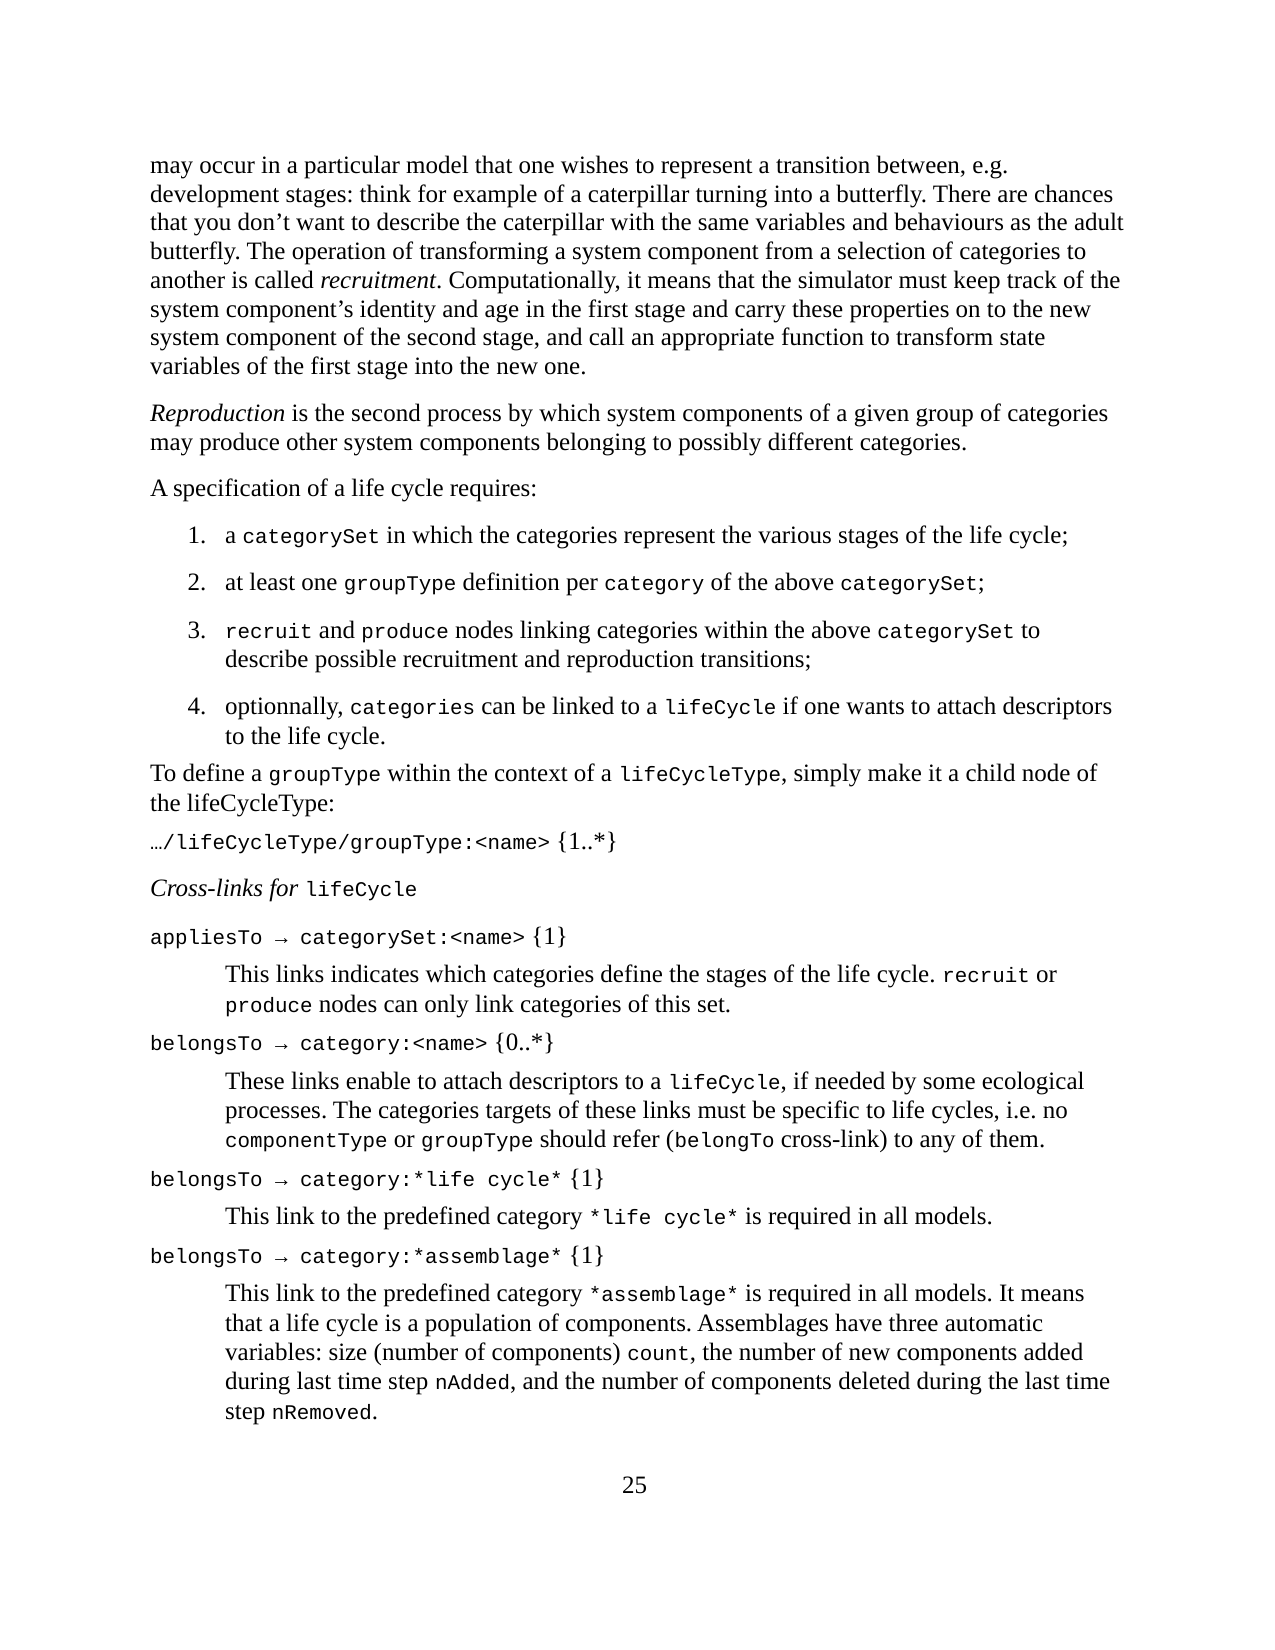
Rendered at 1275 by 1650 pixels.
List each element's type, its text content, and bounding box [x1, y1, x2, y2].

text This links indicates which categories define the stages of the life cycle. recruit or produce nodes can only link categories of this set. [225, 959, 1125, 1018]
list optionnally, categories can be linked to a lifeCycle if one wants to attach descriptors to the life cycle. [187, 691, 1125, 749]
text This link to the predefined category *life cycle* is required in all models. [225, 1201, 1125, 1231]
list a categorySet in which the categories represent the various stages of the life cycle; [187, 520, 1125, 549]
text These links enable to attach descriptors to a lifeCycle, if needed by some ecological processes. The categories targets of these links must be specific to life cycles, i.e. no componentType or groupType should refer (belongTo cross-link) to any of them. [225, 1066, 1125, 1154]
list at least one groupType definition per category of the above categorySet; [187, 567, 1125, 597]
text belongsTo → category:*life cycle* {1} [150, 1163, 1125, 1192]
text Cross-links for lifeCycle [150, 873, 1125, 903]
text This link to the predefined category *assemblage* is required in all models. It means that a life cycle is a population of components. Assemblages have three automatic variables: size (number of components) count, the number of new components added during last time step nAdded, and the number of components deleted during the last time step nRemoved. [225, 1278, 1125, 1426]
text To define a groupType within the context of a lifeCycleType, simply make it a child node of the lifeCycleType: [150, 758, 1125, 817]
text A specification of a life cycle requires: [150, 473, 1125, 502]
text belongsTo → category:<name> {0..*} [150, 1027, 1125, 1057]
list recruit and produce nodes linking categories within the above categorySet to describe possible recruitment and reproduction transitions; [187, 615, 1125, 673]
text Reproduction is the second process by which system components of a given group of categories may produce other system components belonging to possibly different categories. [150, 398, 1125, 455]
text …​/lifeCycleType/groupType:<name> {1..*} [150, 826, 1125, 855]
text may occur in a particular model that one wishes to represent a transition between, e.g. development stages: think for example of a caterpillar turning into a butterfly. There are chances that you don’t want to describe the caterpillar with the same variables and behaviours as the adult butterfly. The operation of transforming a system component from a selection of categories to another is called recruitment. Computationally, it means that the simulator must keep track of the system component’s identity and age in the first stage and carry these properties on to the new system component of the second stage, and call an appropriate function to transform state variables of the first stage into the new one. [150, 150, 1125, 380]
text belongsTo → category:*assemblage* {1} [150, 1240, 1125, 1269]
text appliesTo → categorySet:<name> {1} [150, 921, 1125, 950]
